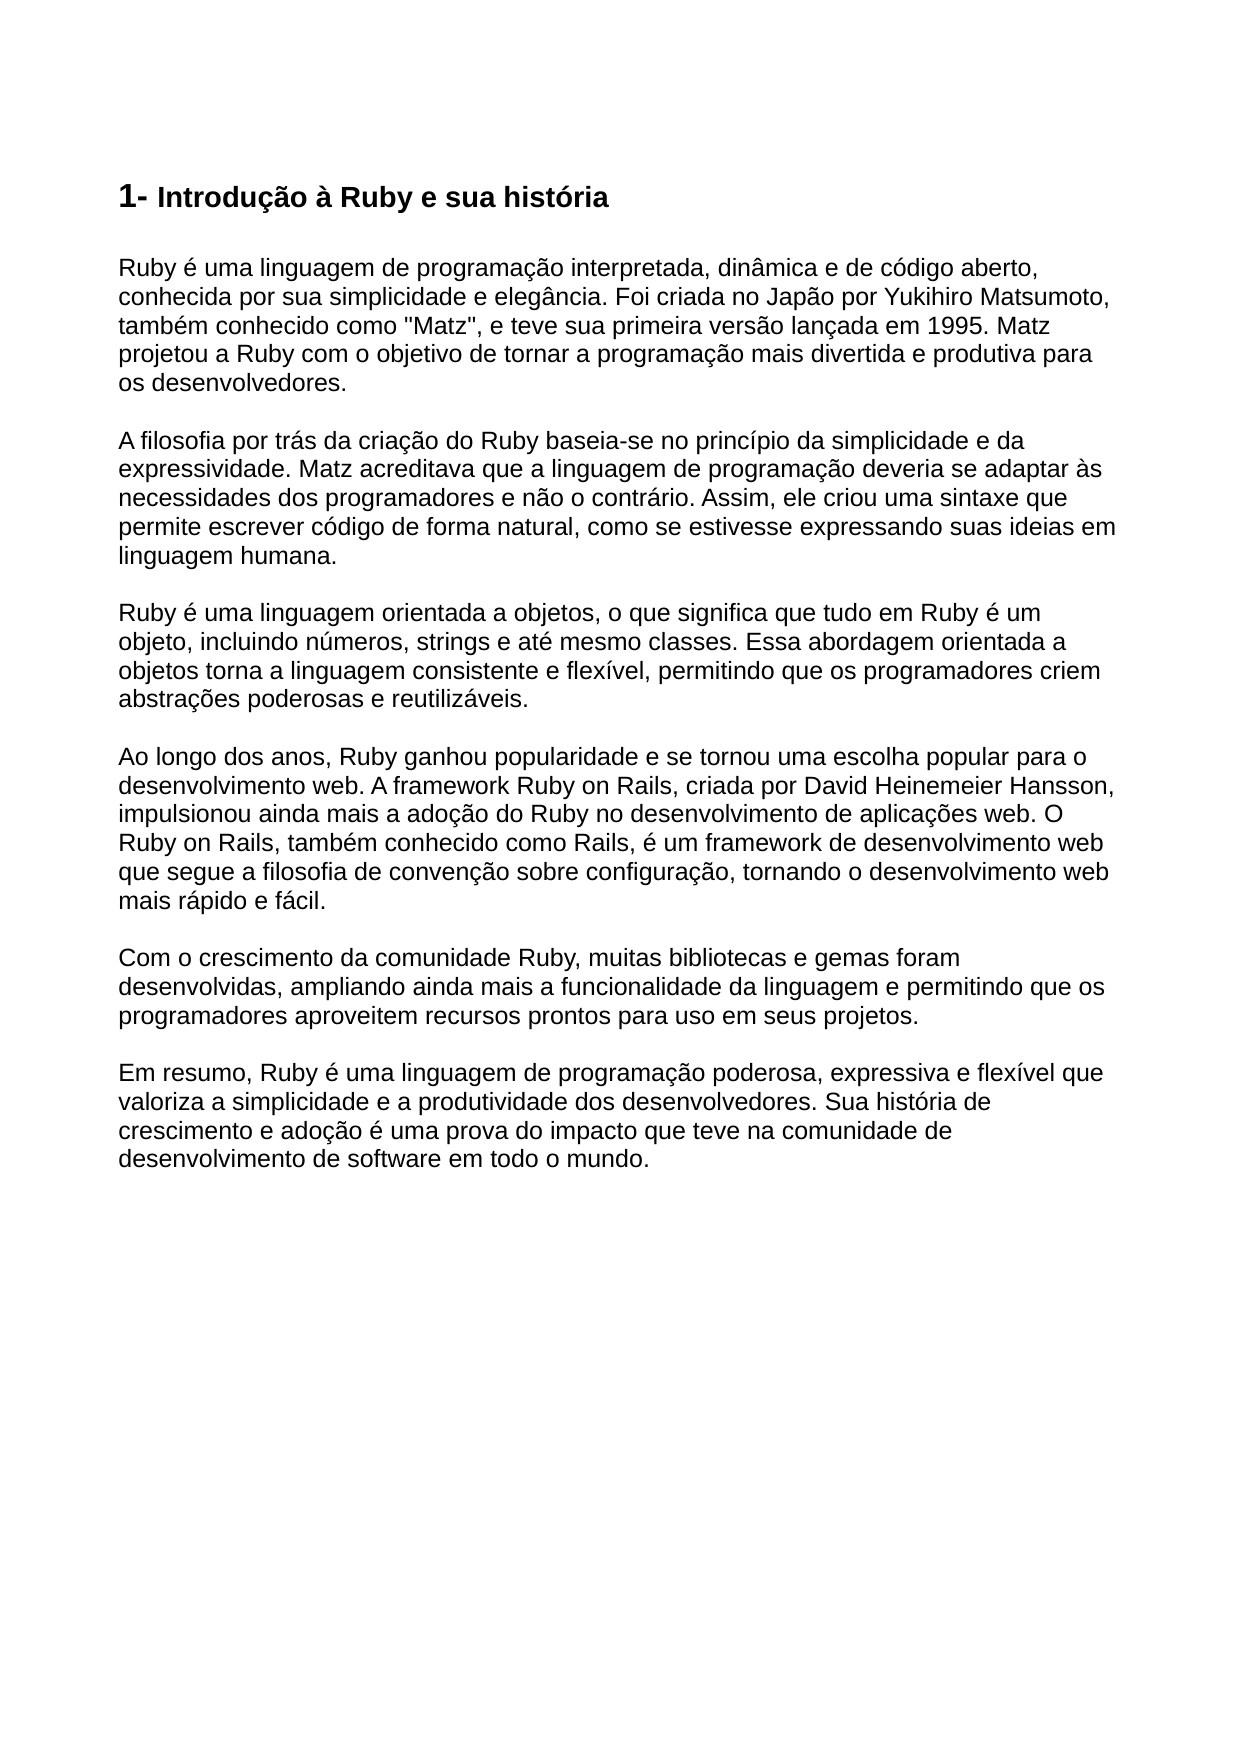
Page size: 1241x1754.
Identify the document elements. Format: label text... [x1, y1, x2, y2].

text Com o crescimento da comunidade Ruby, muitas bibliotecas e gemas foram desenvolvidas, ampliando ainda mais a funcionalidade da linguagem e permitindo que os programadores aproveitem recursos prontos para uso em seus projetos. [118, 943, 1122, 1029]
text Em resumo, Ruby é uma linguagem de programação poderosa, expressiva e flexível que valoriza a simplicidade e a produtividade dos desenvolvedores. Sua história de crescimento e adoção é uma prova do impacto que teve na comunidade de desenvolvimento de software em todo o mundo. [118, 1058, 1122, 1173]
text A filosofia por trás da criação do Ruby baseia-se no princípio da simplicidade e da expressividade. Matz acreditava que a linguagem de programação deveria se adaptar às necessidades dos programadores e não o contrário. Assim, ele criou uma sintaxe que permite escrever código de forma natural, como se estivesse expressando suas ideias em linguagem humana. [118, 426, 1122, 569]
text Ao longo dos anos, Ruby ganhou popularidade e se tornou uma escolha popular para o desenvolvimento web. A framework Ruby on Rails, criada por David Heinemeier Hansson, impulsionou ainda mais a adoção do Ruby no desenvolvimento de aplicações web. O Ruby on Rails, também conhecido como Rails, é um framework de desenvolvimento web que segue a filosofia de convenção sobre configuração, tornando o desenvolvimento web mais rápido e fácil. [118, 742, 1122, 914]
text 1- Introdução à Ruby e sua história [118, 176, 1122, 215]
text Ruby é uma linguagem orientada a objetos, o que significa que tudo em Ruby é um objeto, incluindo números, strings e até mesmo classes. Essa abordagem orientada a objetos torna a linguagem consistente e flexível, permitindo que os programadores criem abstrações poderosas e reutilizáveis. [118, 598, 1122, 713]
text Ruby é uma linguagem de programação interpretada, dinâmica e de código aberto, conhecida por sua simplicidade e elegância. Foi criada no Japão por Yukihiro Matsumoto, também conhecido como "Matz", e teve sua primeira versão lançada em 1995. Matz projetou a Ruby com o objetivo de tornar a programação mais divertida e produtiva para os desenvolvedores. [118, 253, 1122, 397]
